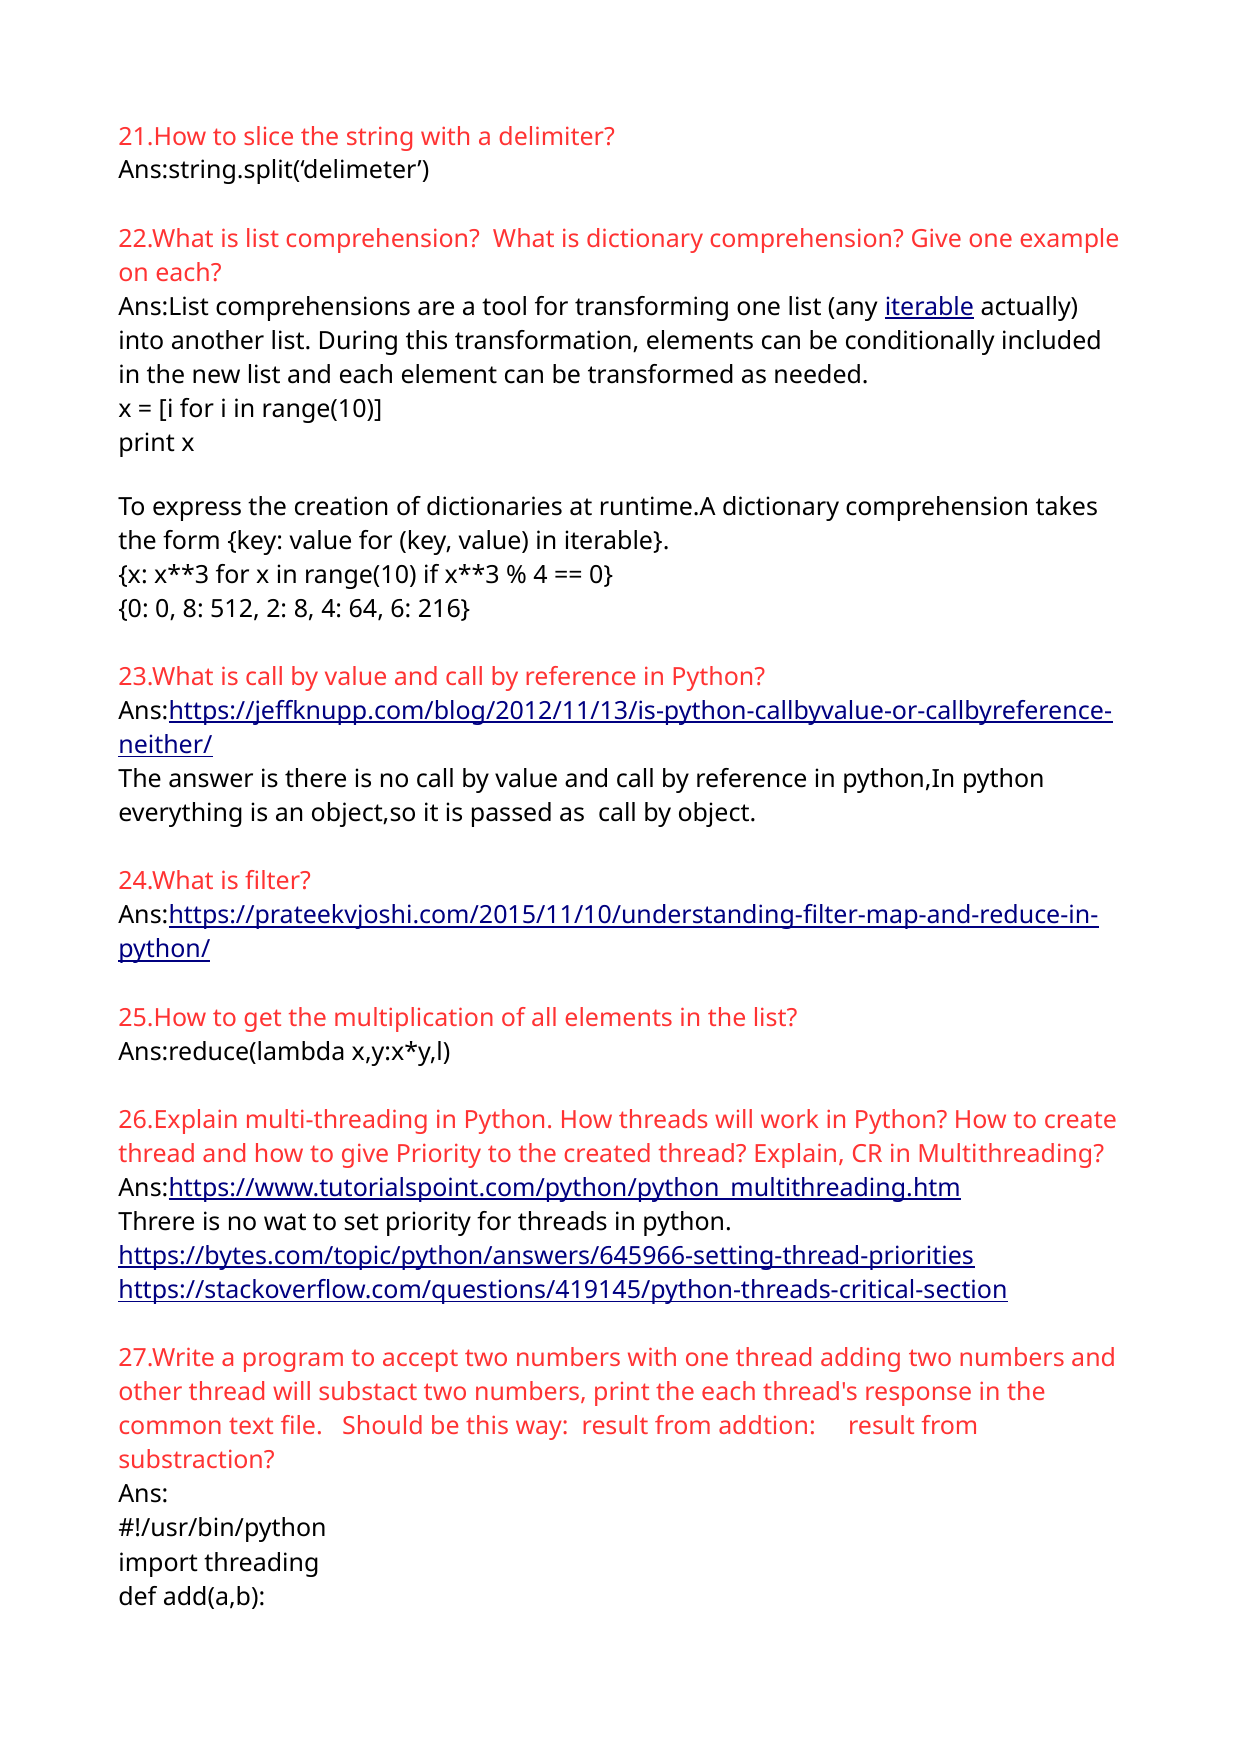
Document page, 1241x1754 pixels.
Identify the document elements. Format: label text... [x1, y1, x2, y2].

text Ans:https://prateekvjoshi.com/2015/11/10/understanding-filter-map-and-reduce-in-python/ [118, 897, 1122, 965]
text 27.Write a program to accept two numbers with one thread adding two numbers and other thread will substact two numbers, print the each thread's response in the common text file. Should be this way: result from addtion: result from substraction? [118, 1340, 1122, 1476]
text 26.Explain multi-threading in Python. How threads will work in Python? How to create thread and how to give Priority to the created thread? Explain, CR in Multi­threading? [118, 1101, 1122, 1169]
text {0: 0, 8: 512, 2: 8, 4: 64, 6: 216} [118, 590, 1122, 624]
text Ans:reduce(lambda x,y:x*y,l) [118, 1033, 1122, 1067]
text print x [118, 425, 1122, 459]
text 21.How to slice the string with a delimiter? [118, 118, 1122, 152]
text #!/usr/bin/python [118, 1510, 1122, 1544]
text 22.What is list comprehension? What is dictionary comprehension? Give one example on each? [118, 220, 1122, 288]
text 24.What is filter? [118, 863, 1122, 897]
text import threading [118, 1544, 1122, 1578]
text def add(a,b): [118, 1578, 1122, 1612]
text 23.What is call by value and call by reference in Python? [118, 658, 1122, 693]
text https://stackoverflow.com/questions/419145/python-threads-critical-section [118, 1272, 1122, 1306]
text x = [i for i in range(10)] [118, 391, 1122, 425]
text Ans:https://jeffknupp.com/blog/2012/11/13/is-python-callbyvalue-or-callbyreference-neither/ The answer is there is no call by value and call by reference in python,In python everything is an object,so it is passed as call by object. [118, 693, 1122, 829]
text Ans:https://www.tutorialspoint.com/python/python_multithreading.htm [118, 1169, 1122, 1203]
text https://bytes.com/topic/python/answers/645966-setting-thread-priorities [118, 1238, 1122, 1272]
text 25.How to get the multiplication of all elements in the list? [118, 999, 1122, 1033]
text Ans: [118, 1476, 1122, 1510]
text Ans:string.split(‘delimeter’) [118, 152, 1122, 186]
text To express the creation of dictionaries at runtime.A dictionary comprehension takes the form {key: value for (key, value) in iterable}. [118, 488, 1122, 556]
text {x: x**3 for x in range(10) if x**3 % 4 == 0} [118, 556, 1122, 590]
text Threre is no wat to set priority for threads in python. [118, 1203, 1122, 1238]
text Ans:List comprehensions are a tool for transforming one list (any iterable actually) into another list. During this transformation, elements can be conditionally included in the new list and each element can be transformed as needed. [118, 288, 1122, 391]
